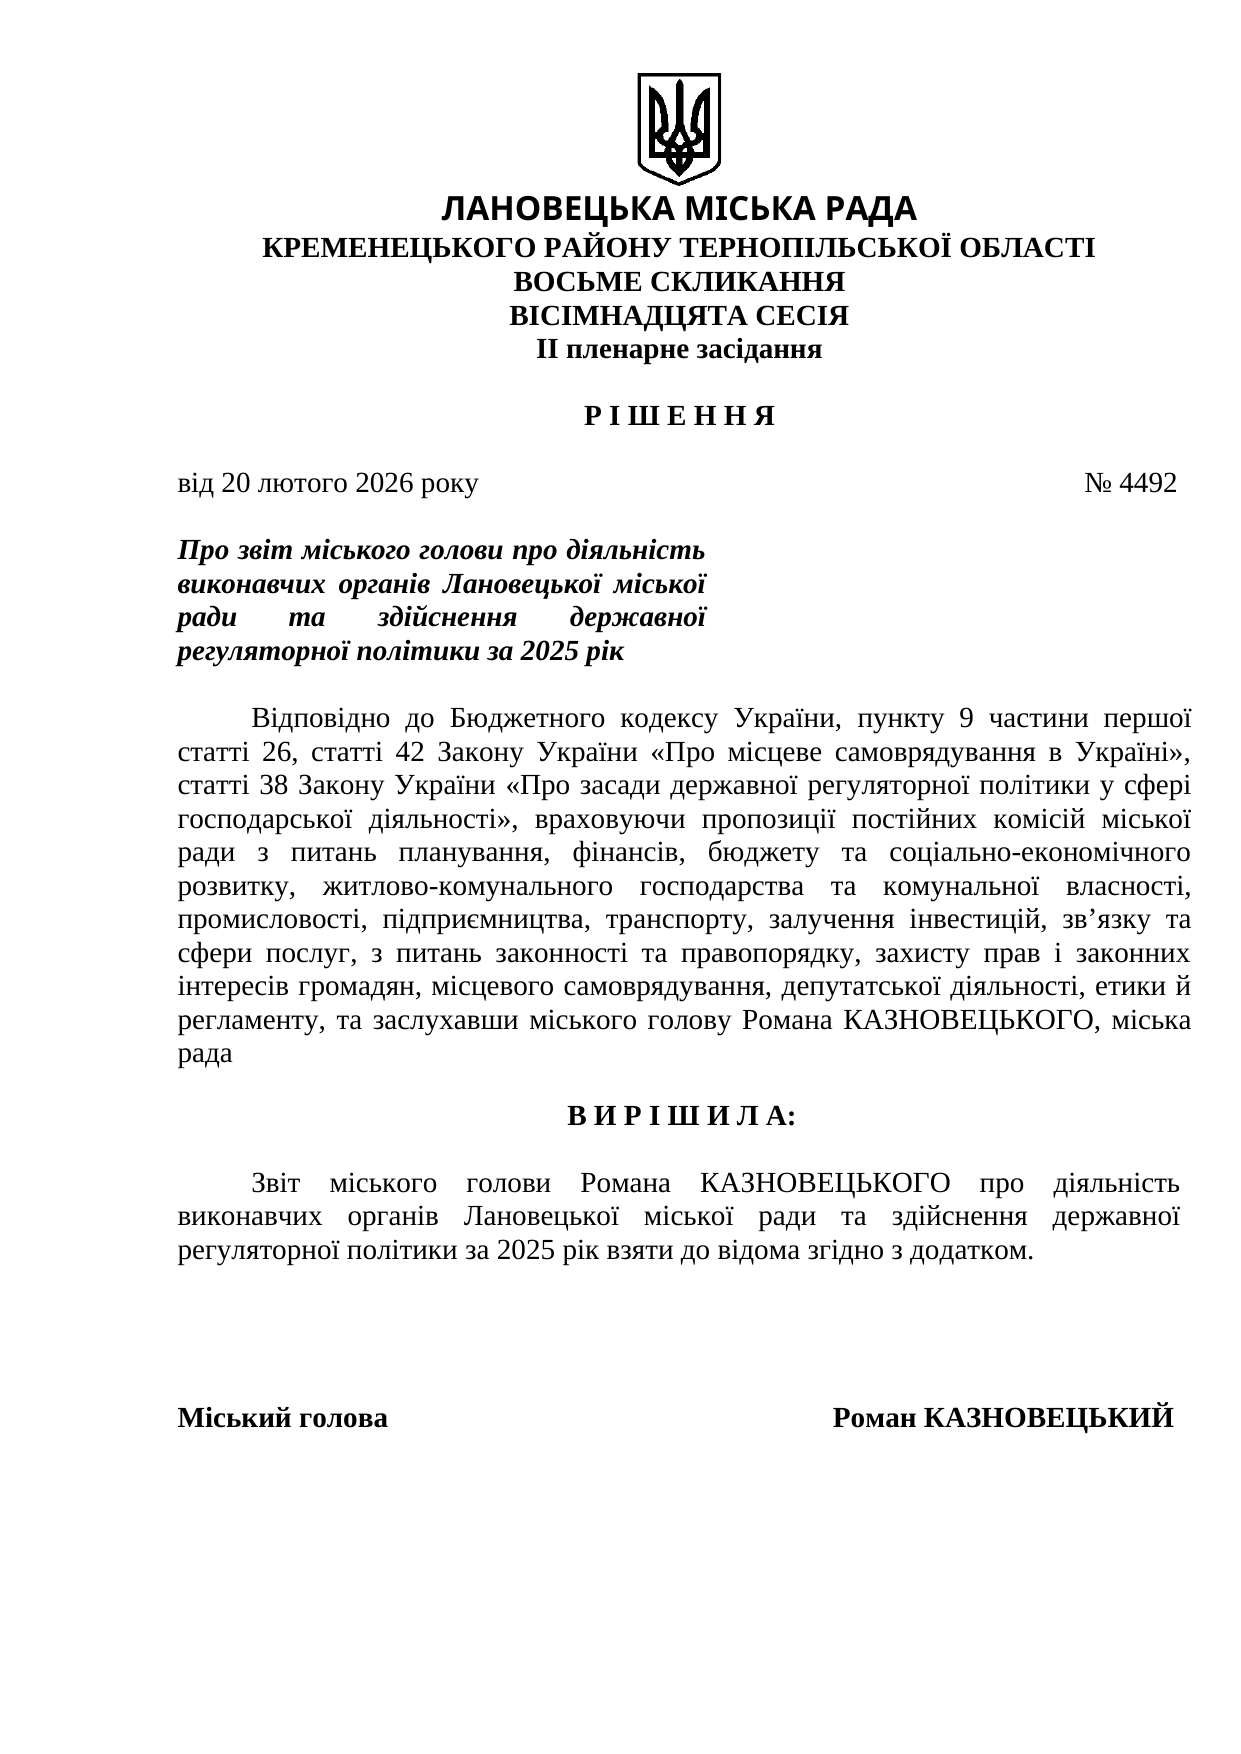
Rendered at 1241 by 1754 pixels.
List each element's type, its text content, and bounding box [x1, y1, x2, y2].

text Міський голова Роман КАЗНОВЕЦЬКИЙ [177, 1400, 1181, 1433]
text В И Р І Ш И Л А: [398, 1098, 1181, 1131]
text КРЕМЕНЕЦЬКОГО РАЙОНУ ТЕРНОПІЛЬСЬКОЇ ОБЛАСТІ [177, 231, 1181, 264]
subtitle Про звіт міського голови про діяльність виконавчих органів Лановецької міської ради та здійснення державної регуляторної політики за 2025 рік [177, 532, 709, 667]
text ІІ пленарне засідання [177, 331, 1181, 365]
text ВІСІМНАДЦЯТА СЕСІЯ [177, 298, 1181, 331]
text Відповідно до Бюджетного кодексу України, пункту 9 частини першої статті 26, статті 42 Закону України «Про місцеве самоврядування в Україні», статті 38 Закону України «Про засади державної регуляторної політики у сфері господарської діяльності», враховуючи пропозиції постійних комісій міської ради з питань планування, фінансів, бюджету та соціально-економічного розвитку, житлово-комунального господарства та комунальної власності, промисловості, підприємництва, транспорту, залучення інвестицій, зв’язку та сфери послуг, з питань законності та правопорядку, захисту прав і законних інтересів громадян, місцевого самоврядування, депутатської діяльності, етики й регламенту, та заслухавши міського голову Романа КАЗНОВЕЦЬКОГО, міська рада [177, 700, 1192, 1069]
text Р І Ш Е Н Н Я [177, 398, 1181, 432]
text ЛАНОВЕЦЬКА МІСЬКА РАДА [177, 185, 1181, 231]
text від 20 лютого 2026 року № 4492 [177, 465, 1181, 499]
text Звіт міського голови Романа КАЗНОВЕЦЬКОГО про діяльність виконавчих органів Лановецької міської ради та здійснення державної регуляторної політики за 2025 рік взяти до відома згідно з додатком. [177, 1165, 1181, 1266]
text ВОСЬМЕ СКЛИКАННЯ [177, 264, 1181, 298]
